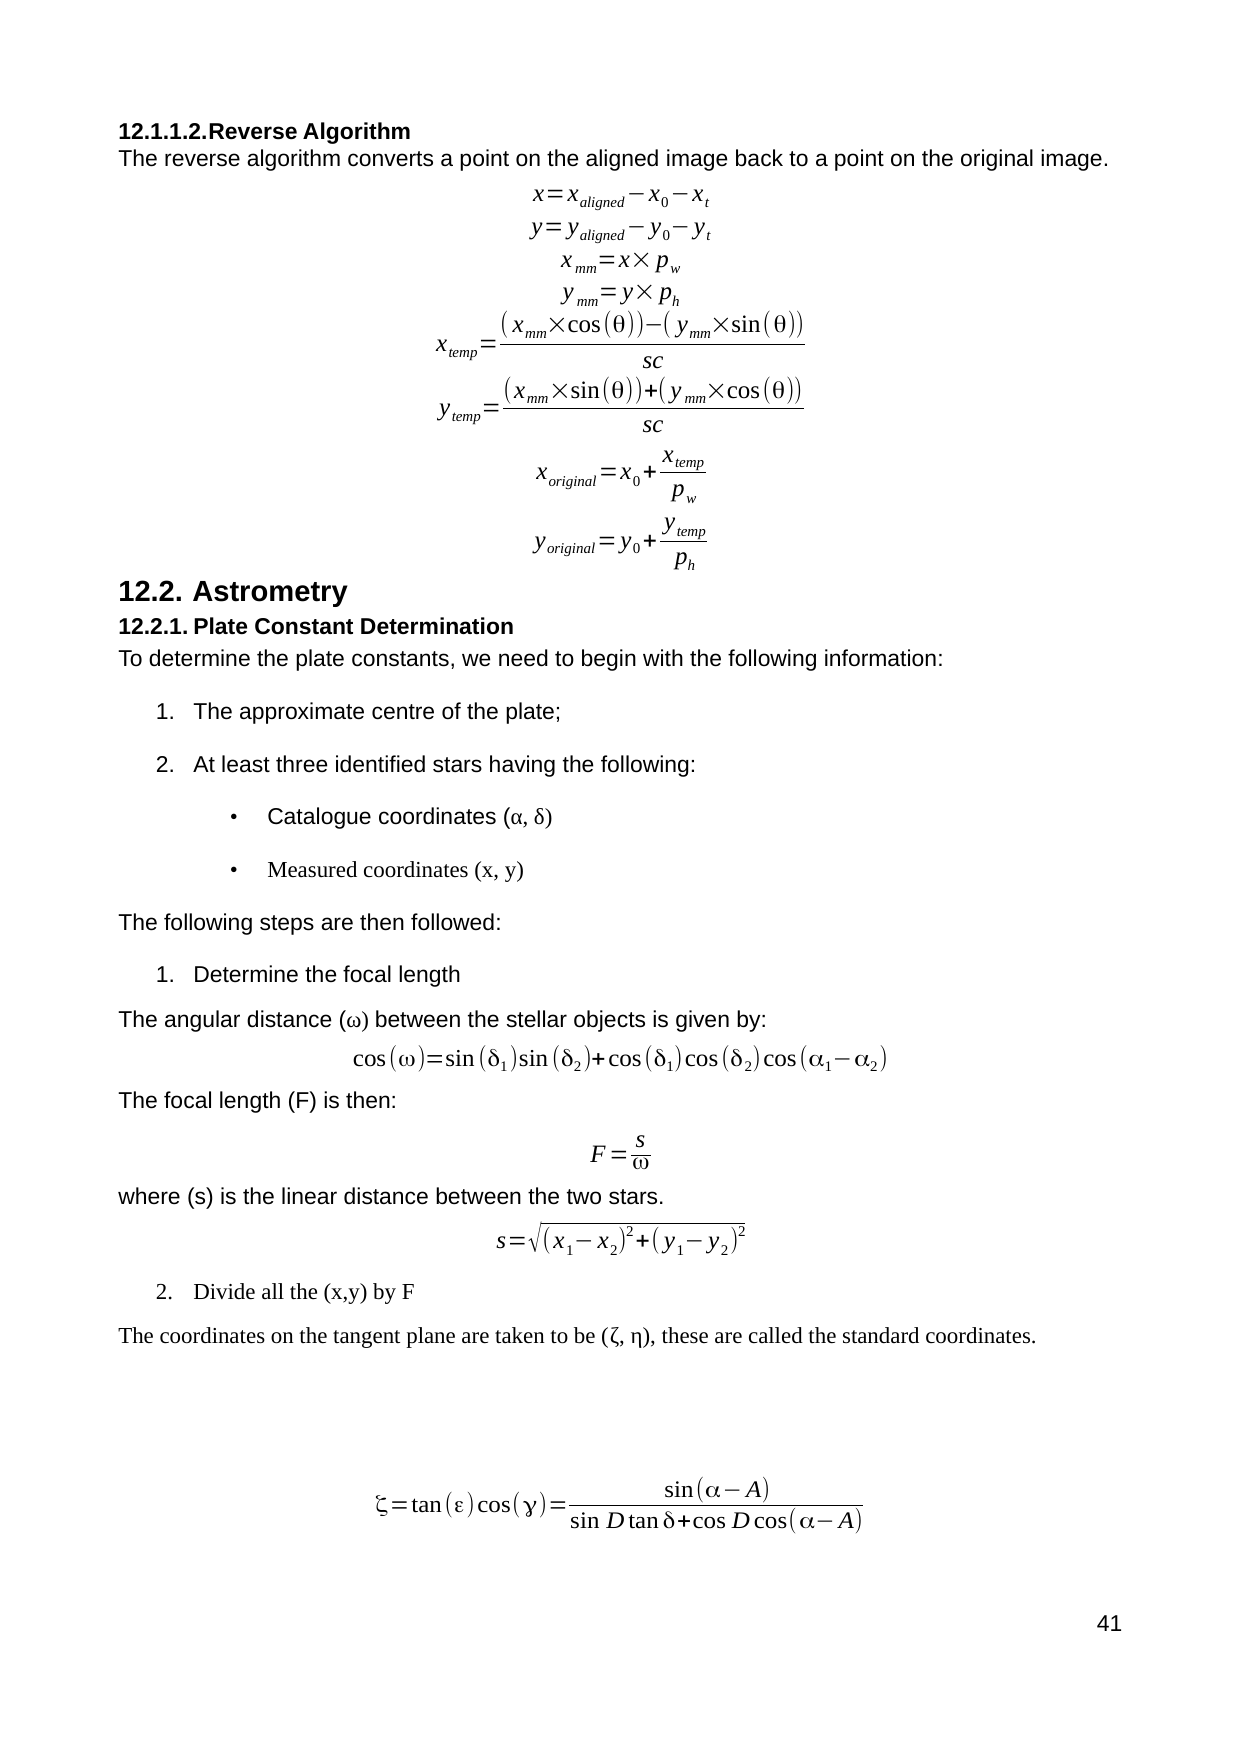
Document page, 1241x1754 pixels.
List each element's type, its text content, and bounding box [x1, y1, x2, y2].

subtitle Reverse Algorithm [118, 118, 1122, 144]
subtitle Plate Constant Determination [118, 613, 1122, 640]
text To determine the plate constants, we need to begin with the following information: [118, 640, 1122, 672]
subtitle Astrometry [118, 188, 1122, 607]
text The angular distance (ω) between the stellar objects is given by: [118, 1006, 1122, 1032]
list Determine the focal length [156, 947, 1122, 988]
list Catalogue coordinates (α, δ) [229, 789, 1122, 830]
list Measured coordinates (x, y) [229, 842, 1122, 882]
text The following steps are then followed: [118, 894, 1122, 935]
text The coordinates on the tangent plane are taken to be (ζ, η), these are called the standard coordinates. [118, 1322, 1122, 1348]
text where (s) is the linear distance between the two stars. [118, 1183, 1122, 1209]
list Divide all the (x,y) by F [156, 1264, 1122, 1304]
text The reverse algorithm converts a point on the aligned image back to a point on the original image. [118, 144, 1122, 171]
list At least three identified stars having the following: [156, 736, 1122, 777]
list The approximate centre of the plate; [156, 683, 1122, 724]
text The focal length (F) is then: [118, 1087, 1122, 1113]
